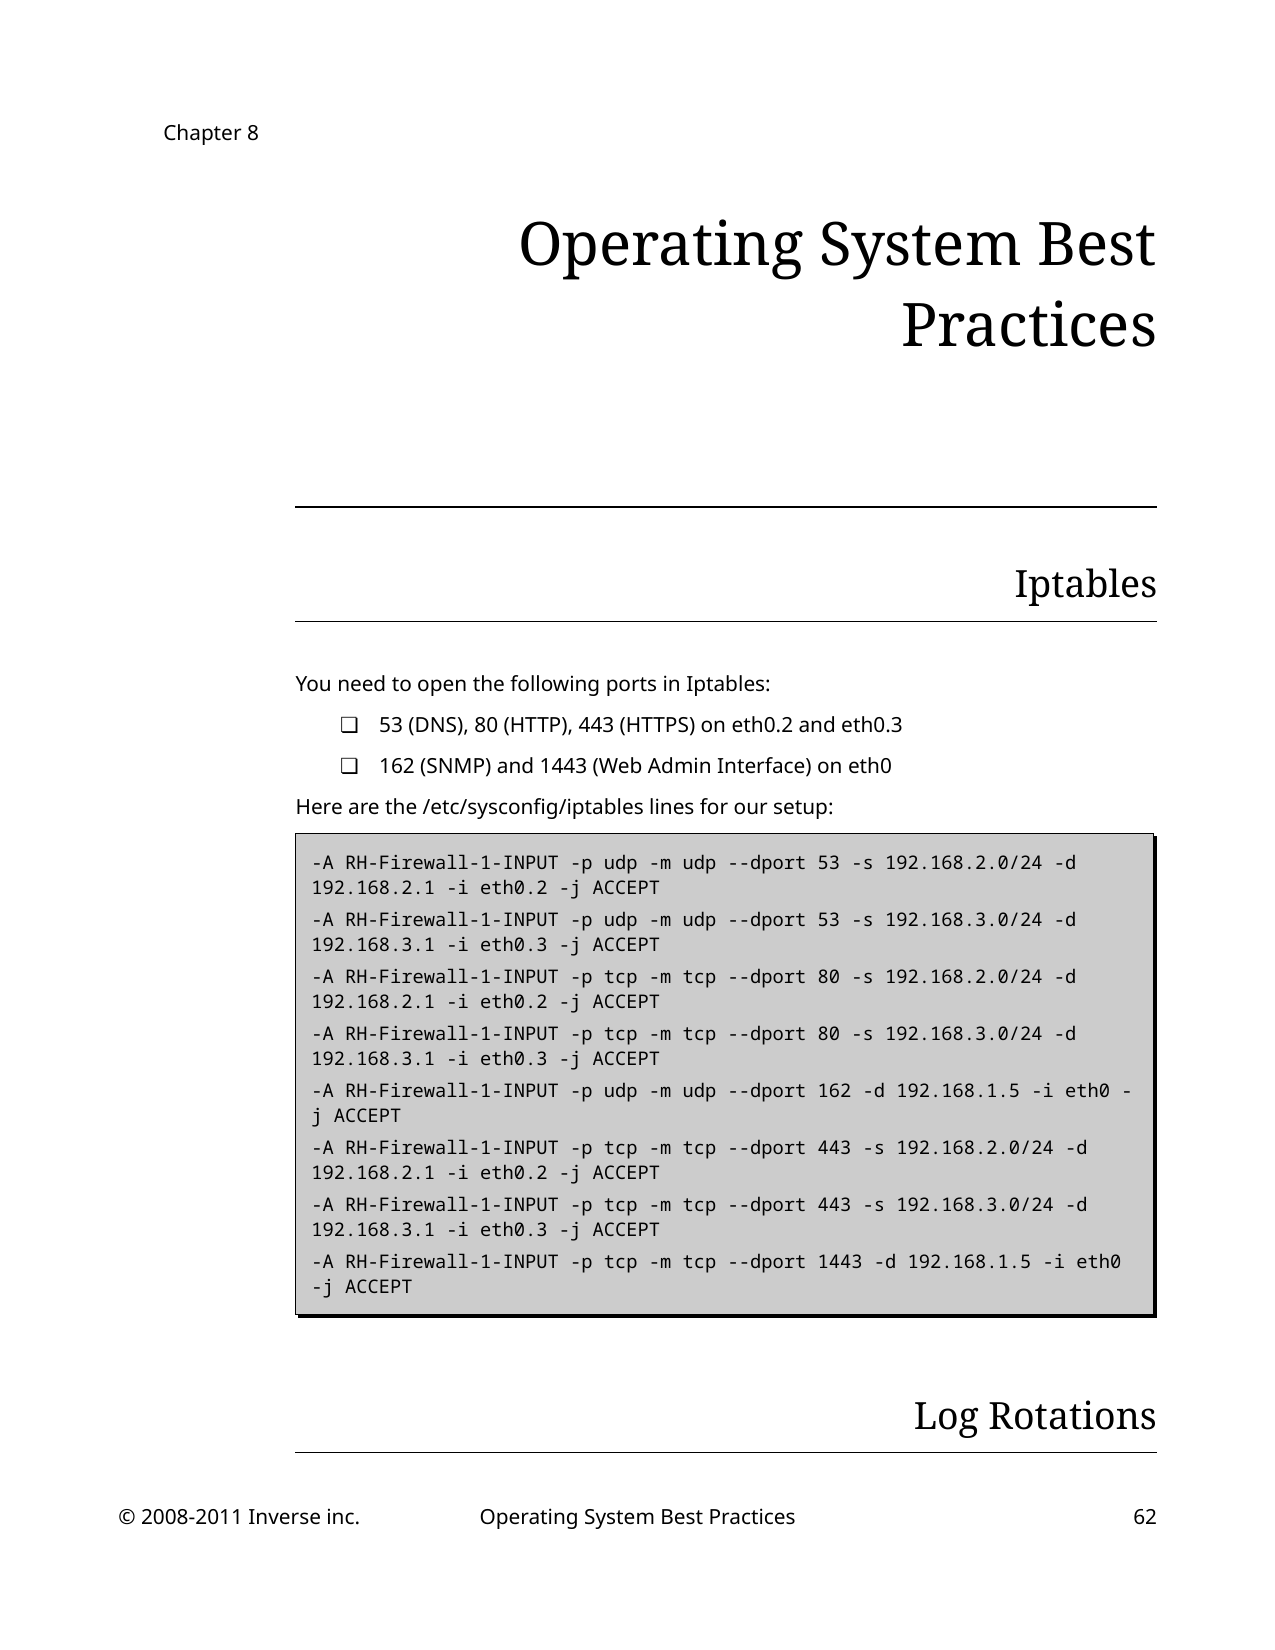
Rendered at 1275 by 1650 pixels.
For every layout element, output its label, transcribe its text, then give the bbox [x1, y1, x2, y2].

text You need to open the following ports in Iptables: [295, 669, 1157, 698]
text -A RH-Firewall-1-INPUT -p tcp -m tcp --dport 1443 -d 192.168.1.5 -i eth0 -j ACCEPT [296, 1232, 1153, 1314]
subtitle Log Rotations [295, 1389, 1157, 1452]
list Here are the /etc/sysconfig/iptables lines for our setup: [295, 792, 1157, 821]
text -A RH-Firewall-1-INPUT -p udp -m udp --dport 53 -s 192.168.2.0/24 -d 192.168.2.1 -i eth0.2 -j ACCEPT [296, 834, 1153, 890]
text -A RH-Firewall-1-INPUT -p tcp -m tcp --dport 443 -s 192.168.2.0/24 -d 192.168.2.1 -i eth0.2 -j ACCEPT [296, 1118, 1153, 1175]
text -A RH-Firewall-1-INPUT -p udp -m udp --dport 53 -s 192.168.3.0/24 -d 192.168.3.1 -i eth0.3 -j ACCEPT [296, 890, 1153, 947]
text -A RH-Firewall-1-INPUT -p tcp -m tcp --dport 443 -s 192.168.3.0/24 -d 192.168.3.1 -i eth0.3 -j ACCEPT [296, 1175, 1153, 1232]
text -A RH-Firewall-1-INPUT -p tcp -m tcp --dport 80 -s 192.168.3.0/24 -d 192.168.3.1 -i eth0.3 -j ACCEPT [296, 1004, 1153, 1061]
list ❏ 162 (SNMP) and 1443 (Web Admin Interface) on eth0 [340, 751, 1157, 780]
text -A RH-Firewall-1-INPUT -p udp -m udp --dport 162 -d 192.168.1.5 -i eth0 -j ACCEPT [296, 1061, 1153, 1118]
text -A RH-Firewall-1-INPUT -p tcp -m tcp --dport 80 -s 192.168.2.0/24 -d 192.168.2.1 -i eth0.2 -j ACCEPT [296, 947, 1153, 1004]
list ❏ 53 (DNS), 80 (HTTP), 443 (HTTPS) on eth0.2 and eth0.3 [340, 710, 1157, 739]
subtitle Iptables [295, 558, 1157, 621]
subtitle Operating System Best Practices [295, 201, 1157, 506]
